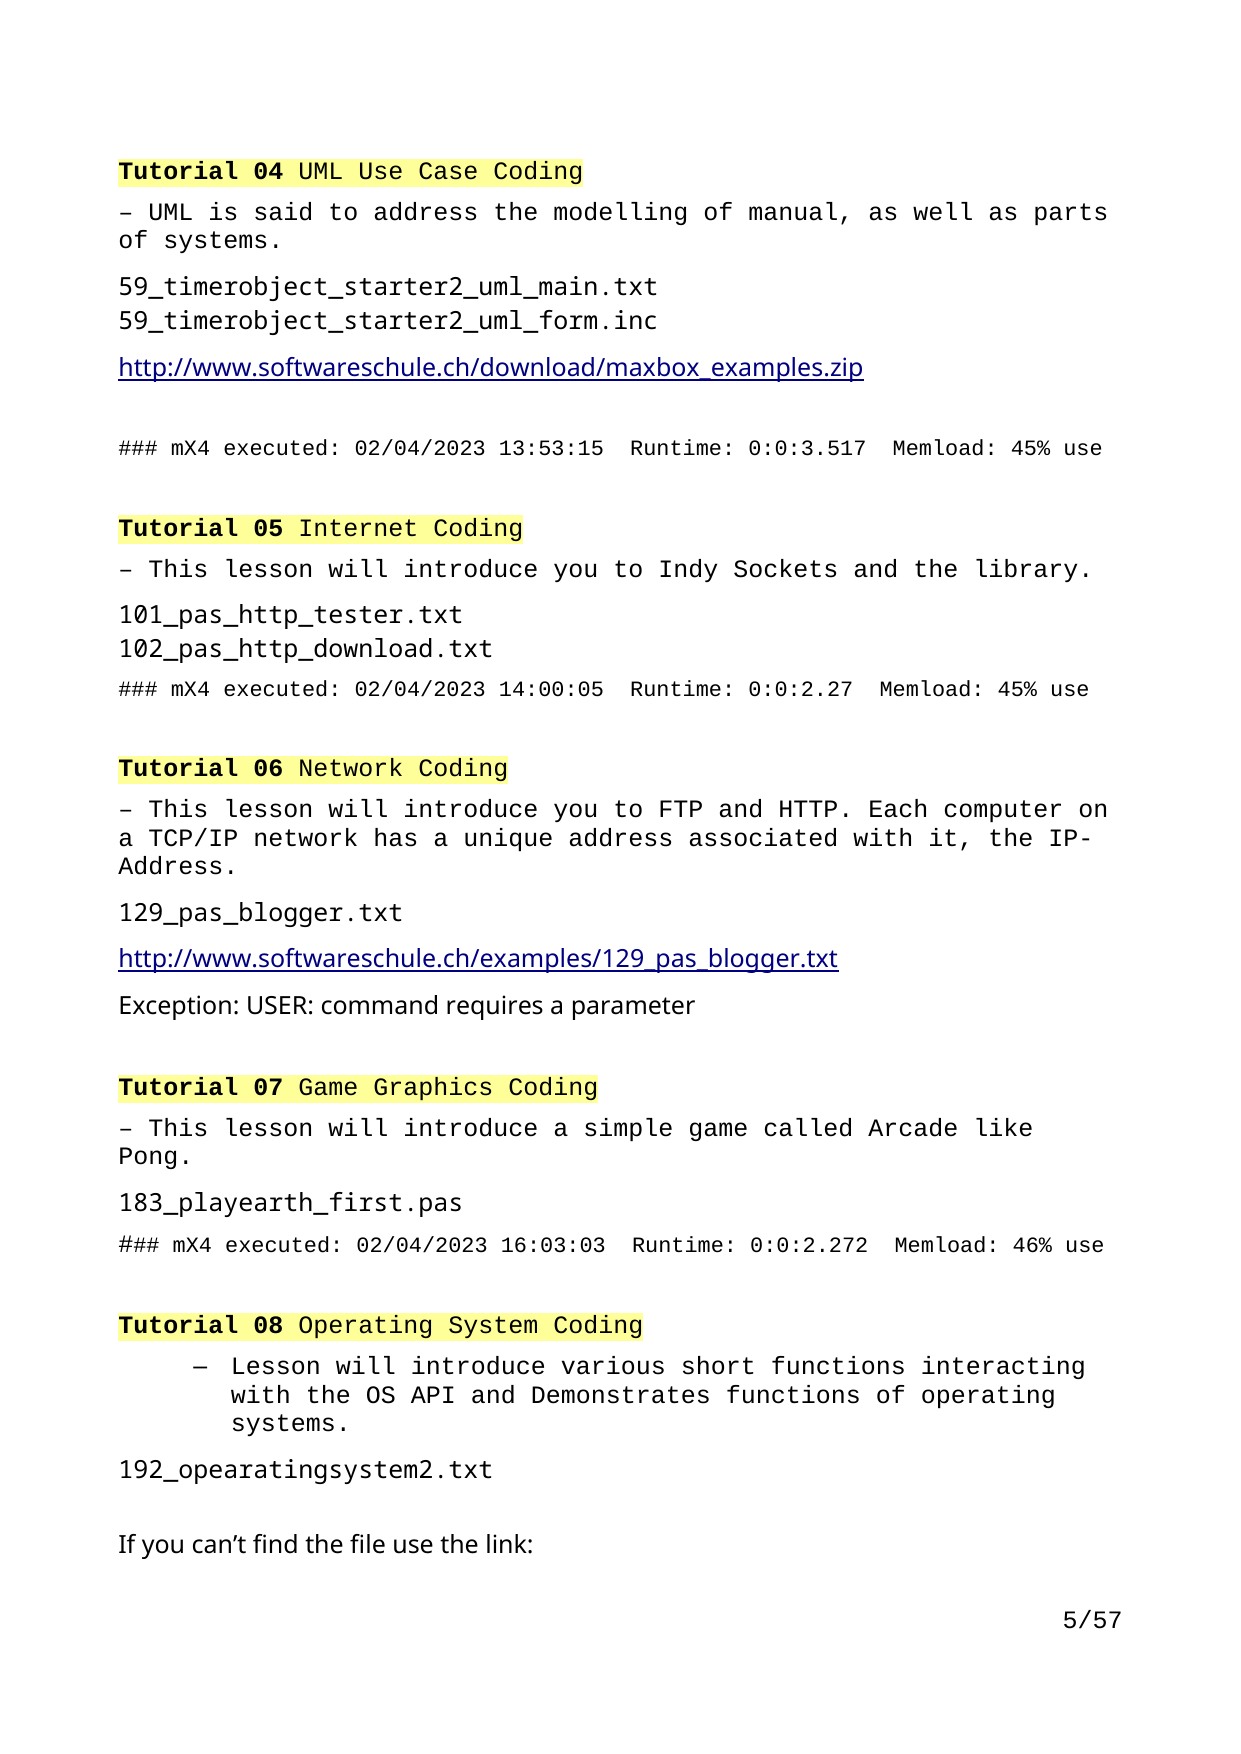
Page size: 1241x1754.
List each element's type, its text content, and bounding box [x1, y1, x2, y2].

text – This lesson will introduce you to FTP and HTTP. Each computer on a TCP/IP network has a unique address associated with it, the IP-Address. [118, 797, 1122, 882]
text ### mX4 executed: 02/04/2023 13:53:15 Runtime: 0:0:3.517 Memload: 45% use [118, 437, 1122, 462]
text ### mX4 executed: 02/04/2023 16:03:03 Runtime: 0:0:2.272 Memload: 46% use [118, 1231, 1122, 1260]
list Lesson will introduce various short functions interacting with the OS API and Demonstrates functions of operating systems. [193, 1354, 1122, 1439]
text – UML is said to address the modelling of manual, as well as parts of systems. [118, 200, 1122, 256]
text 101_pas_http_tester.txt 102_pas_http_download.txt [118, 597, 1122, 665]
text http://www.softwareschule.ch/download/maxbox_examples.zip [118, 350, 1122, 384]
text Tutorial 05 Internet Coding [118, 515, 1122, 544]
text If you can’t find the file use the link: [118, 1498, 1122, 1560]
text Tutorial 08 Operating System Coding [118, 1313, 1122, 1341]
text 59_timerobject_starter2_uml_main.txt 59_timerobject_starter2_uml_form.inc [118, 269, 1122, 337]
text Tutorial 06 Network Coding [118, 756, 1122, 784]
text ### mX4 executed: 02/04/2023 14:00:05 Runtime: 0:0:2.27 Memload: 45% use [118, 678, 1122, 703]
text 183_playearth_first.pas [118, 1185, 1122, 1219]
text http://www.softwareschule.ch/examples/129_pas_blogger.txt [118, 941, 1122, 975]
text – This lesson will introduce you to Indy Sockets and the library. [118, 556, 1122, 584]
text Tutorial 07 Game Graphics Coding [118, 1075, 1122, 1103]
text Tutorial 04 UML Use Case Coding [118, 159, 1122, 187]
text 129_pas_blogger.txt [118, 894, 1122, 928]
text Exception: USER: command requires a parameter [118, 987, 1122, 1021]
text 192_opearatingsystem2.txt [118, 1451, 1122, 1485]
text – This lesson will introduce a simple game called Arcade like Pong. [118, 1116, 1122, 1172]
